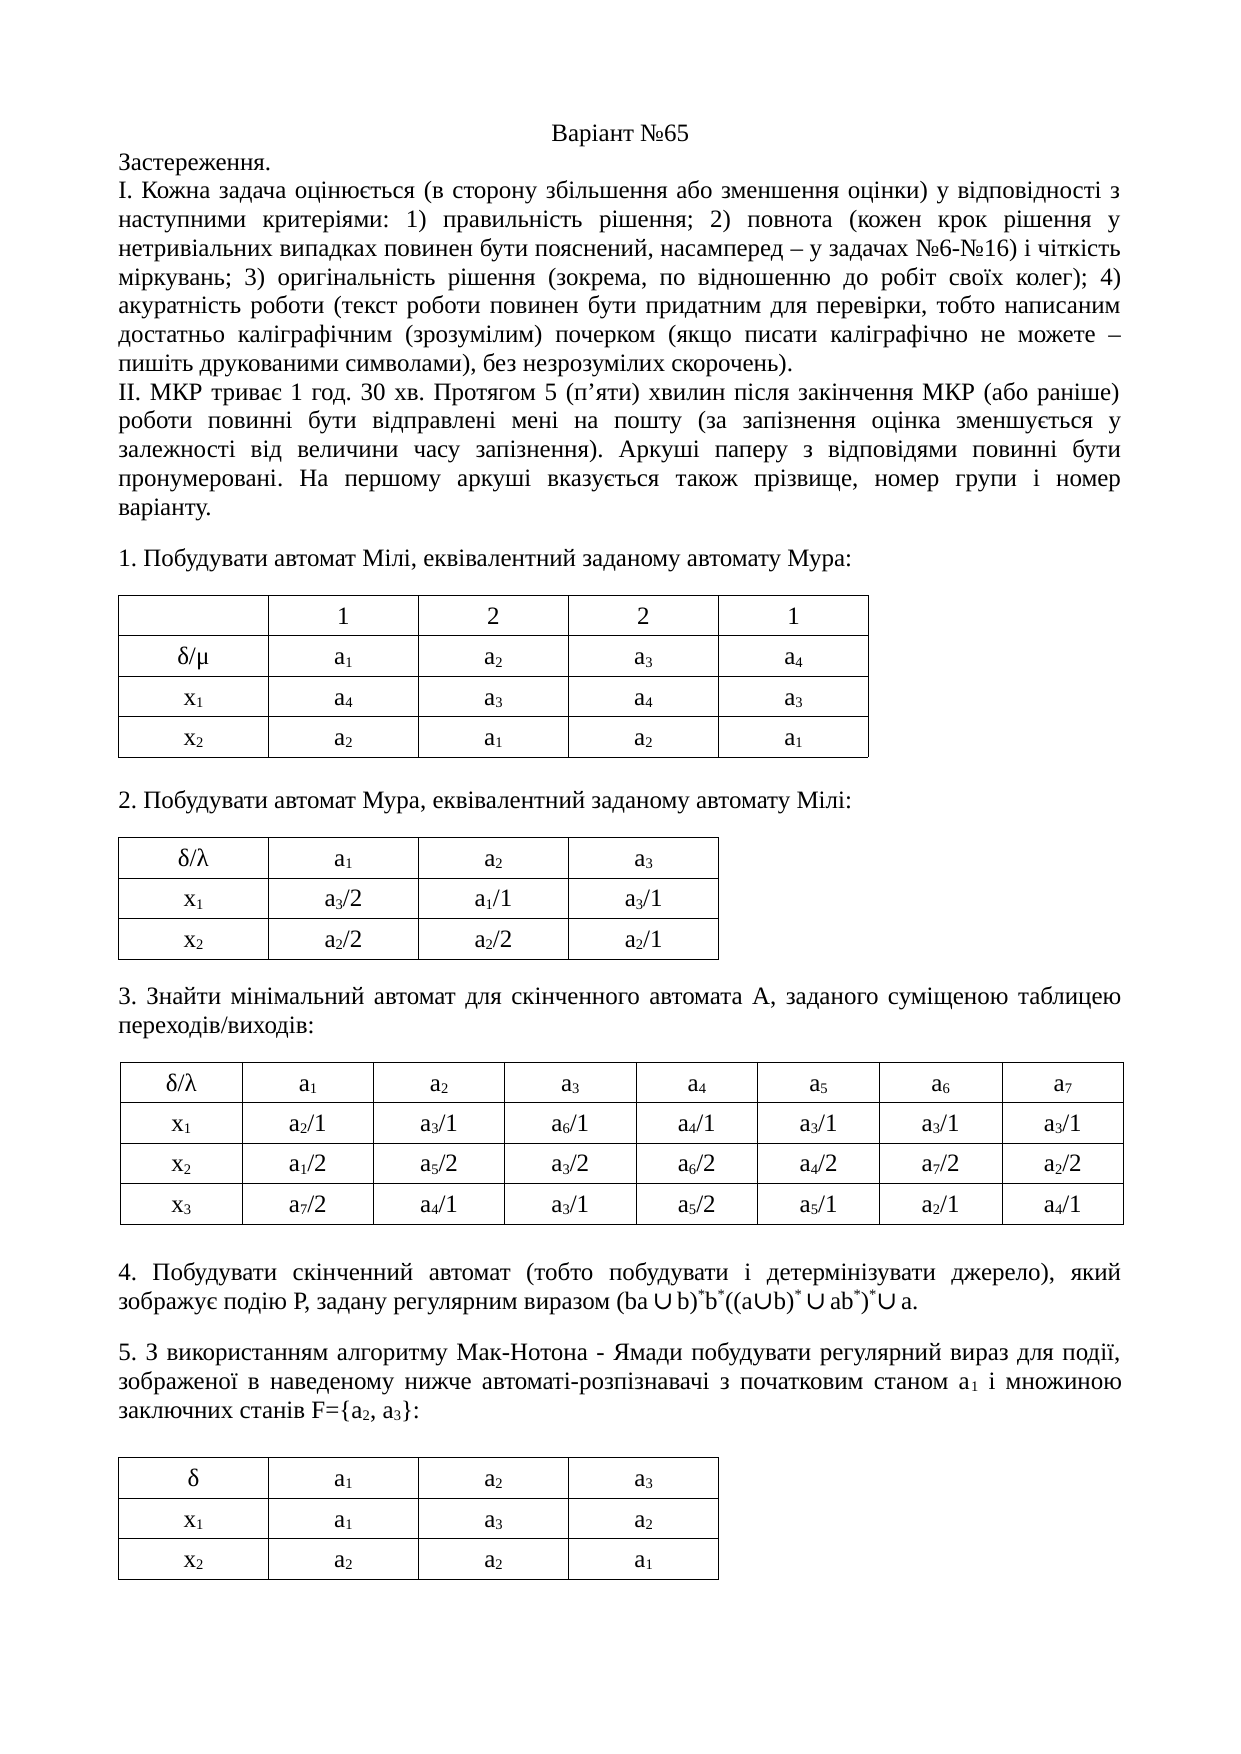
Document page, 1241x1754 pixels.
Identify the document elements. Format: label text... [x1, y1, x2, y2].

table_cell a1 [419, 717, 568, 757]
table_cell a1/2 [243, 1144, 373, 1183]
table_cell a2/2 [1003, 1144, 1123, 1183]
table_cell a3/1 [880, 1103, 1002, 1143]
table_cell a1 [269, 1499, 418, 1538]
text ІІ. МКР триває 1 год. 30 хв. Протягом 5 (п’яти) хвилин після закінчення МКР (або раніше) роботи повинні бути відправлені мені на пошту (за запізнення оцінка зменшується у залежності від величини часу запізнення). Аркуші паперу з відповідями повинні бути пронумеровані. На першому аркуші вказується також прізвище, номер групи і номер варіанту. [211, 492, 1122, 521]
table_header a2 [374, 1063, 504, 1102]
table_cell δ/μ [119, 636, 268, 676]
table_header a7 [1003, 1063, 1123, 1102]
table_header 1 [269, 596, 418, 635]
table_header [119, 596, 268, 635]
table_cell x2 [119, 717, 268, 757]
table_cell a2/1 [880, 1184, 1002, 1223]
table_header 1 [719, 596, 868, 635]
table_header a2 [419, 1458, 568, 1498]
table_header a6 [880, 1063, 1002, 1102]
text Застереження. [277, 147, 1122, 176]
table_cell x1 [121, 1103, 242, 1143]
table_cell a5/1 [758, 1184, 879, 1223]
table_cell a2 [569, 717, 718, 757]
table_cell a4/1 [1003, 1184, 1123, 1223]
table_header 2 [419, 596, 568, 635]
table_cell a2/1 [569, 919, 718, 958]
table_cell a2 [419, 1539, 568, 1578]
table_cell a2/2 [419, 919, 568, 958]
table_cell x3 [121, 1184, 242, 1223]
table_cell a4 [569, 677, 718, 716]
table_cell a5/2 [374, 1144, 504, 1183]
table_cell a2/1 [243, 1103, 373, 1143]
table_cell a3/2 [505, 1144, 636, 1183]
table_cell x1 [119, 879, 268, 918]
table_cell a4 [269, 677, 418, 716]
table_cell x2 [121, 1144, 242, 1183]
table_cell a4 [719, 636, 868, 676]
table_header a1 [269, 1458, 418, 1498]
table_cell a3/1 [569, 879, 718, 918]
table_cell x1 [119, 677, 268, 716]
table_header δ/λ [121, 1063, 242, 1102]
table_cell a3/1 [505, 1184, 636, 1223]
table_header a3 [569, 1458, 718, 1498]
table_cell a2 [269, 717, 418, 757]
text Варіант №65 [118, 118, 1122, 147]
table_cell a4/1 [374, 1184, 504, 1223]
table_cell a4/2 [758, 1144, 879, 1183]
table_header a4 [637, 1063, 757, 1102]
table_cell a3/1 [374, 1103, 504, 1143]
text 3. Знайти мінімальний автомат для скінченного автомата А, заданого суміщеною таблицею переходів/виходів: [314, 1010, 1122, 1039]
table_cell x2 [119, 919, 268, 958]
table_header a5 [758, 1063, 879, 1102]
table_header δ [119, 1458, 268, 1498]
text 1. Побудувати автомат Мілі, еквівалентний заданому автомату Мура: [118, 543, 1122, 572]
table_cell x2 [119, 1539, 268, 1578]
table_cell a5/2 [637, 1184, 757, 1223]
text 5. З використанням алгоритму Мак-Нотона - Ямади побудувати регулярний вираз для події, зображеної в наведеному нижче автоматі-розпізнавачі з початковим станом a1 і множиною заключних станів F={a2, a3}: [420, 1395, 1122, 1424]
table_cell a1/1 [419, 879, 568, 918]
text 4. Побудувати скінченний автомат (тобто побудувати і детермінізувати джерело), який зображує подію Р, задану регулярним виразом (ba ∪ b)*b*((a∪b)* ∪ ab*)*∪ a. [918, 1286, 1122, 1315]
table_cell a7/2 [243, 1184, 373, 1223]
table_header a1 [243, 1063, 373, 1102]
table_cell a2 [569, 1499, 718, 1538]
table_header a3 [505, 1063, 636, 1102]
table_header 2 [569, 596, 718, 635]
text 2. Побудувати автомат Мура, еквівалентний заданому автомату Мілі: [852, 786, 1122, 814]
table_cell a7/2 [880, 1144, 1002, 1183]
table_cell a2 [419, 636, 568, 676]
table_header a3 [569, 838, 718, 878]
table_cell a3 [419, 677, 568, 716]
table_cell x1 [119, 1499, 268, 1538]
table_cell a3 [419, 1499, 568, 1538]
table_cell a1 [719, 717, 868, 757]
table_header a1 [269, 838, 418, 878]
table_cell a2/2 [269, 919, 418, 958]
table_cell a3 [569, 636, 718, 676]
table_cell a6/2 [637, 1144, 757, 1183]
table_cell a6/1 [505, 1103, 636, 1143]
table_cell a4/1 [637, 1103, 757, 1143]
table_cell a3/1 [1003, 1103, 1123, 1143]
table_cell a3/1 [758, 1103, 879, 1143]
table_cell a1 [569, 1539, 718, 1578]
table_cell a2 [269, 1539, 418, 1578]
table_cell a3 [719, 677, 868, 716]
table_cell a1 [269, 636, 418, 676]
table_header a2 [419, 838, 568, 878]
table_cell a3/2 [269, 879, 418, 918]
table_header δ/λ [119, 838, 268, 878]
